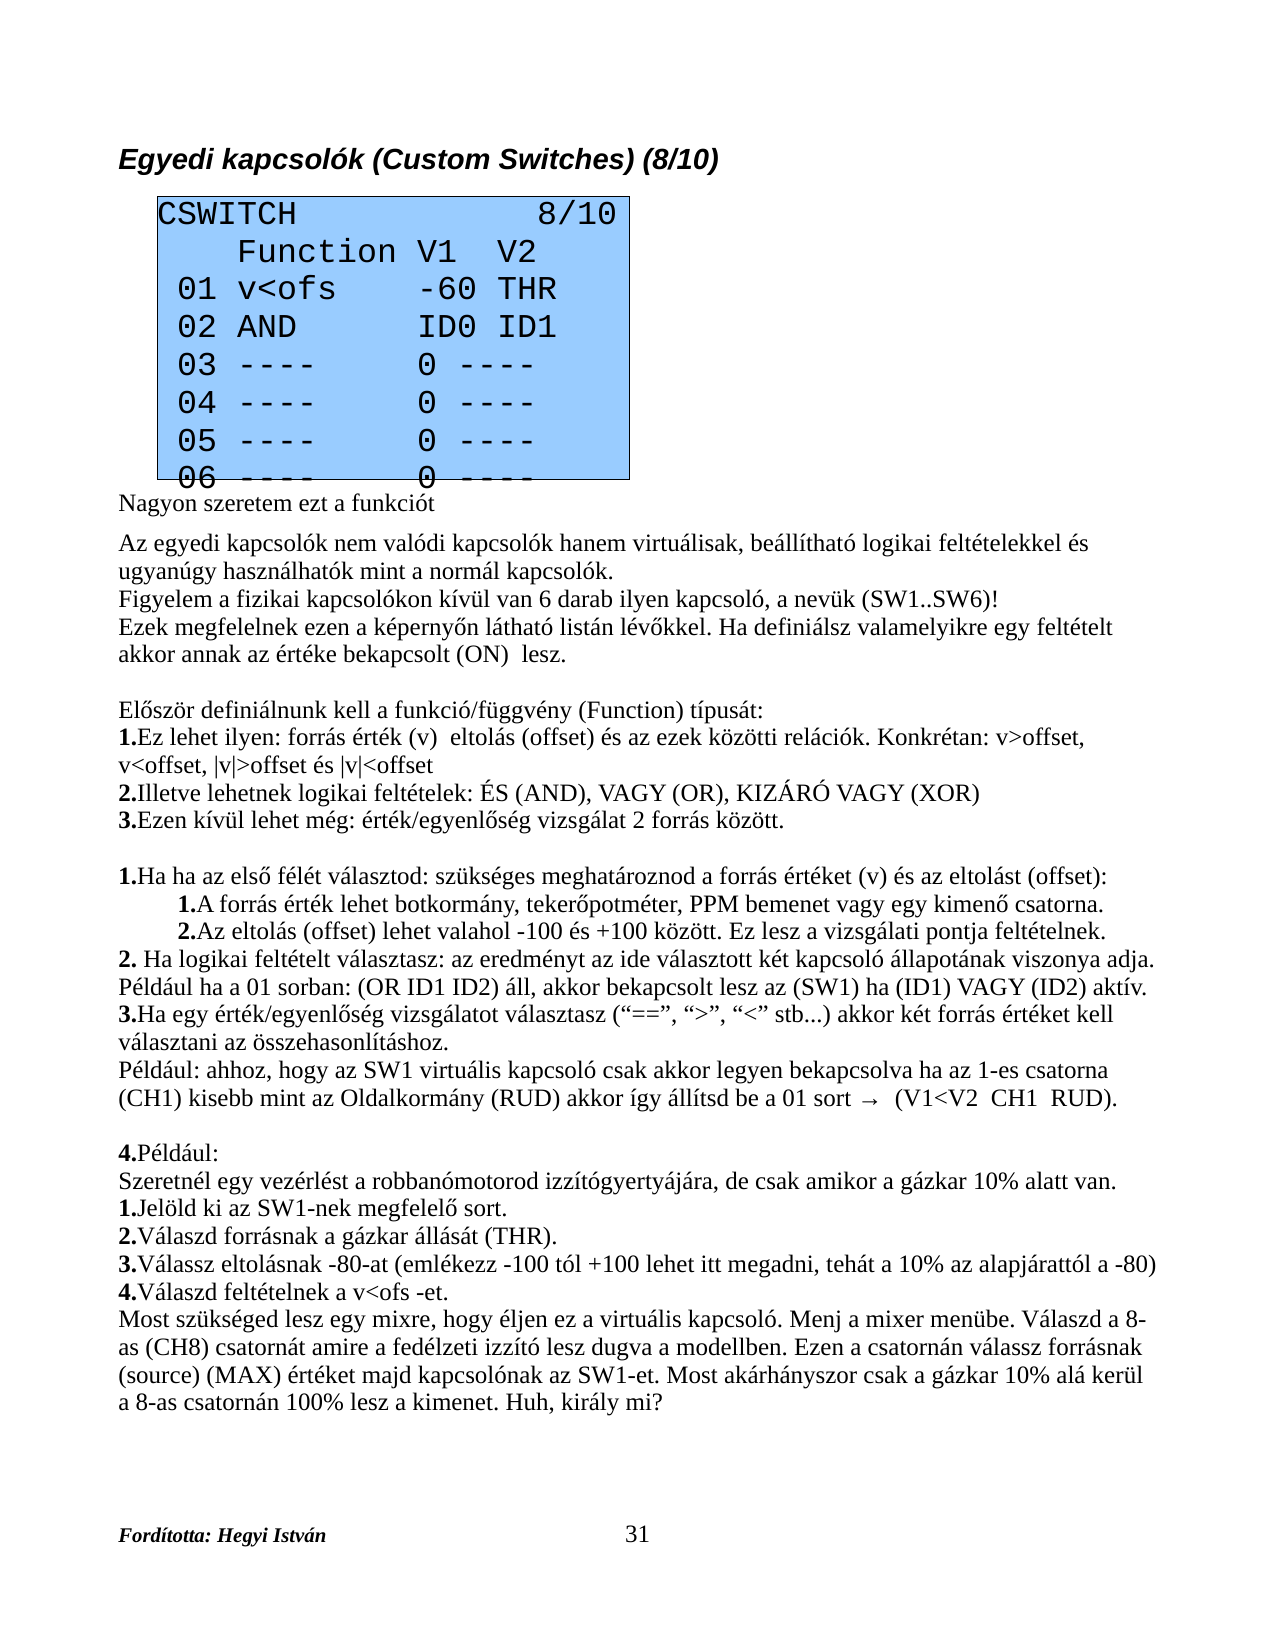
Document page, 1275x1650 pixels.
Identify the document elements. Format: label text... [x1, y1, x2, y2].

list Az eltolás (offset) lehet valahol -100 és +100 között. Ez lesz a vizsgálati pontja feltételnek. [118, 917, 1157, 945]
list Például: ahhoz, hogy az SW1 virtuális kapcsoló csak akkor legyen bekapcsolva ha az 1-es csatorna (CH1) kisebb mint az Oldalkormány (RUD) akkor így állítsd be a 01 sort → (V1<V2 CH1 RUD). [118, 1056, 1157, 1111]
list Jelöld ki az SW1-nek megfelelő sort. [118, 1194, 1157, 1222]
list Válaszd forrásnak a gázkar állását (THR). [118, 1222, 1157, 1250]
list Először definiálnunk kell a funkció/függvény (Function) típusát: [118, 696, 1157, 723]
text Az egyedi kapcsolók nem valódi kapcsolók hanem virtuálisak, beállítható logikai feltételekkel és ugyanúgy használhatók mint a normál kapcsolók. [118, 529, 1157, 585]
list Illetve lehetnek logikai feltételek: ÉS (AND), VAGY (OR), KIZÁRÓ VAGY (XOR) [118, 779, 1157, 807]
subtitle Egyedi kapcsolók (Custom Switches) (8/10) [118, 143, 1157, 176]
list Ezen kívül lehet még: érték/egyenlőség vizsgálat 2 forrás között. [118, 807, 1157, 834]
list Ha ha az első félét választod: szükséges meghatároznod a forrás értéket (v) és az eltolást (offset): [118, 862, 1157, 890]
text Most szükséged lesz egy mixre, hogy éljen ez a virtuális kapcsoló. Menj a mixer menübe. Válaszd a 8-as (CH8) csatornát amire a fedélzeti izzító lesz dugva a modellben. Ezen a csatornán válassz forrásnak (source) (MAX) értéket majd kapcsolónak az SW1-et. Most akárhányszor csak a gázkar 10% alá kerül a 8-as csatornán 100% lesz a kimenet. Huh, király mi? [118, 1305, 1157, 1416]
list Ha egy érték/egyenlőség vizsgálatot választasz (“==”, “>”, “<” stb...) akkor két forrás értéket kell választani az összehasonlításhoz. [118, 1001, 1157, 1056]
list Ez lehet ilyen: forrás érték (v) eltolás (offset) és az ezek közötti relációk. Konkrétan: v>offset, v<offset, |v|>offset és |v|<offset [118, 723, 1157, 779]
list Szeretnél egy vezérlést a robbanómotorod izzítógyertyájára, de csak amikor a gázkar 10% alatt van. [118, 1167, 1157, 1194]
list Válaszd feltételnek a v<ofs -et. [118, 1278, 1157, 1305]
text Nagyon szeretem ezt a funkciót [118, 188, 1157, 517]
text Ezek megfelelnek ezen a képernyőn látható listán lévőkkel. Ha definiálsz valamelyikre egy feltételt akkor annak az értéke bekapcsolt (ON) lesz. [118, 613, 1157, 668]
list Ha logikai feltételt választasz: az eredményt az ide választott két kapcsoló állapotának viszonya adja. Például ha a 01 sorban: (OR ID1 ID2) áll, akkor bekapcsolt lesz az (SW1) ha (ID1) VAGY (ID2) aktív. [118, 945, 1157, 1001]
list A forrás érték lehet botkormány, tekerőpotméter, PPM bemenet vagy egy kimenő csatorna. [118, 890, 1157, 917]
list Válassz eltolásnak -80-at (emlékezz -100 tól +100 lehet itt megadni, tehát a 10% az alapjárattól a -80) [118, 1250, 1157, 1278]
text Figyelem a fizikai kapcsolókon kívül van 6 darab ilyen kapcsoló, a nevük (SW1..SW6)! [118, 585, 1157, 613]
list Például: [118, 1139, 1157, 1167]
